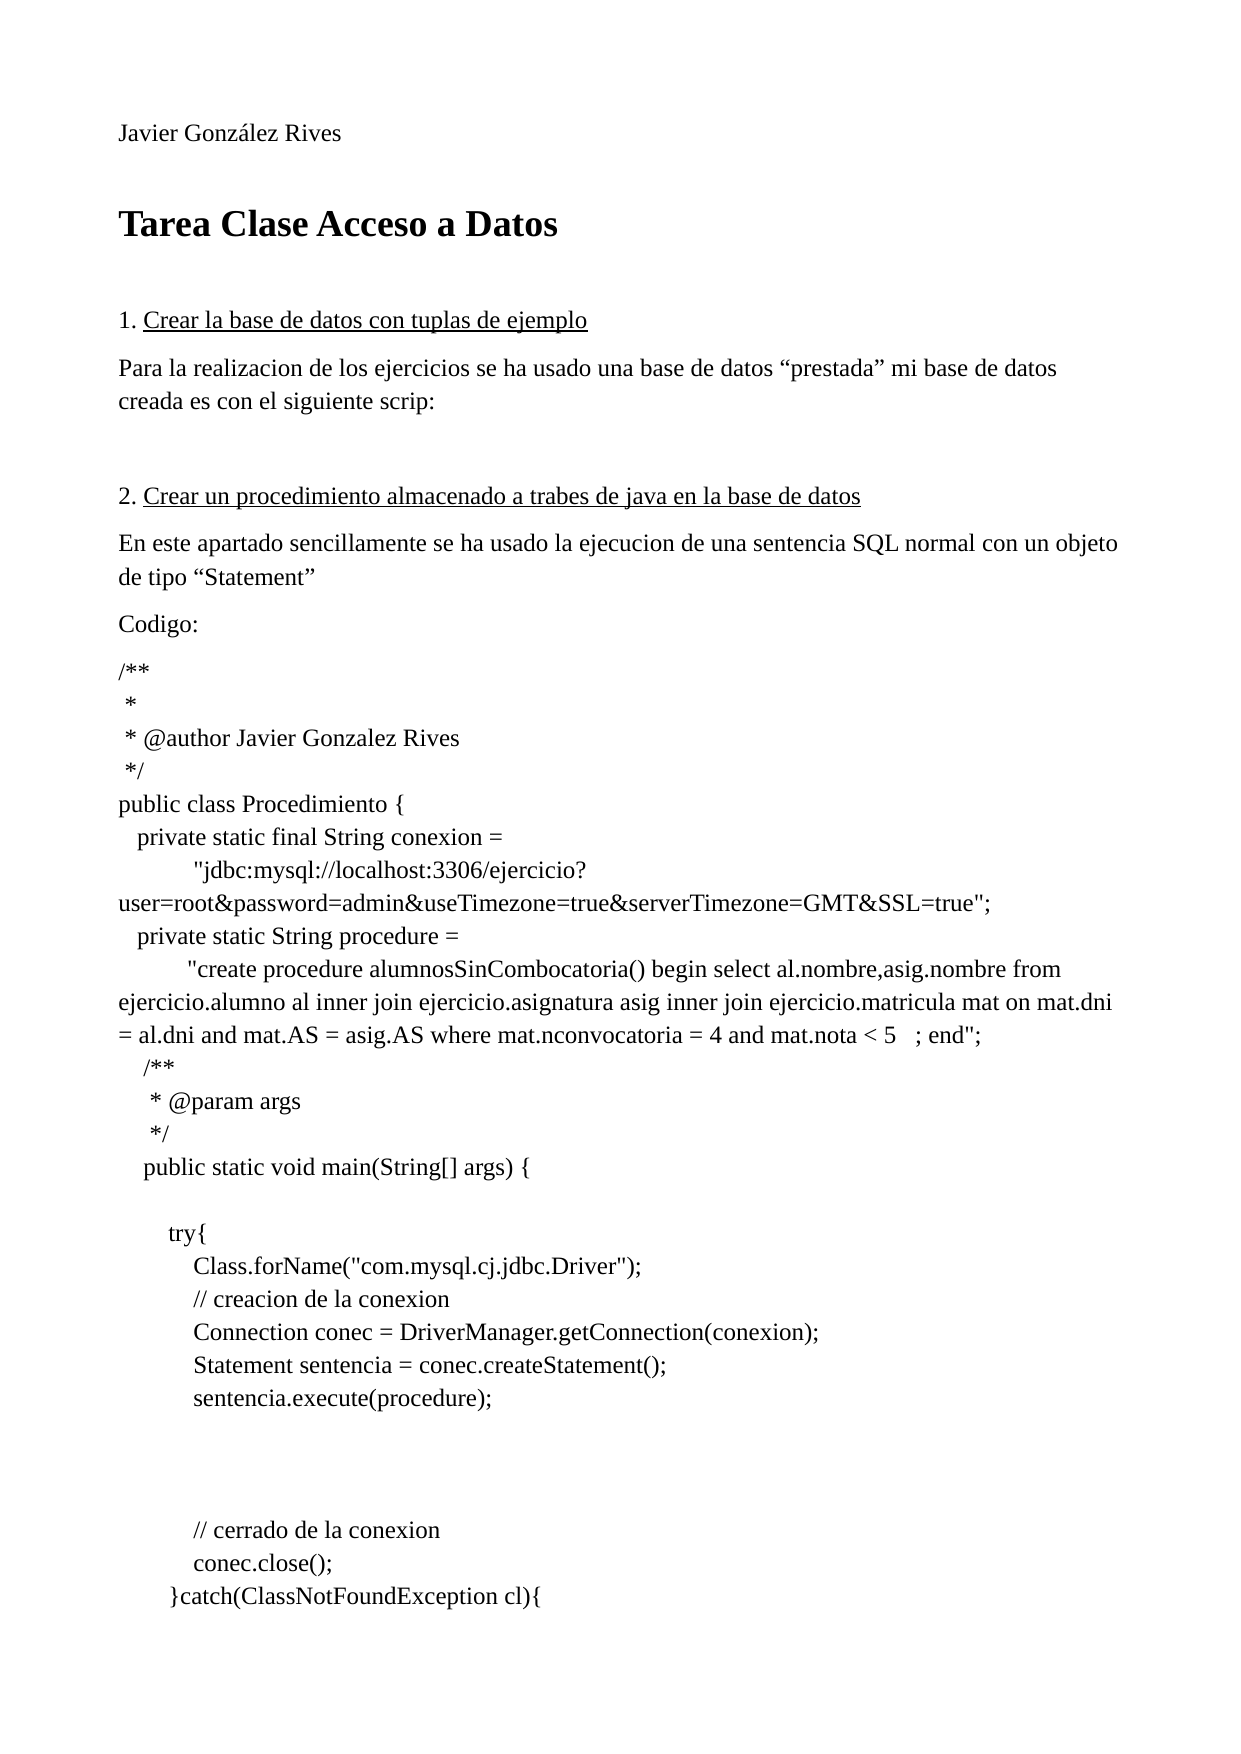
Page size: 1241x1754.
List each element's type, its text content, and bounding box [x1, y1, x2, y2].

text */ [118, 1119, 1122, 1148]
text "create procedure alumnosSinCombocatoria() begin select al.nombre,asig.nombre from ejercicio.alumno al inner join ejercicio.asignatura asig inner join ejercicio.matricula mat on mat.dni = al.dni and mat.AS = asig.AS where mat.nconvocatoria = 4 and mat.nota < 5 ; end"; [118, 954, 1122, 1049]
text // creacion de la conexion [118, 1284, 1122, 1313]
text /** [118, 1053, 1122, 1082]
text Codigo: [118, 609, 1122, 638]
text En este apartado sencillamente se ha usado la ejecucion de una sentencia SQL normal con un objeto de tipo “Statement” [118, 528, 1122, 590]
text private static final String conexion = [118, 822, 1122, 851]
text public static void main(String[] args) { [118, 1152, 1122, 1181]
text /** [118, 657, 1122, 686]
text * [118, 690, 1122, 718]
text sentencia.execute(procedure); [118, 1383, 1122, 1412]
text // cerrado de la conexion [118, 1515, 1122, 1544]
text conec.close(); [118, 1548, 1122, 1577]
text 1. Crear la base de datos con tuplas de ejemplo [118, 305, 1122, 334]
text 2. Crear un procedimiento almacenado a trabes de java en la base de datos [118, 481, 1122, 510]
text "jdbc:mysql://localhost:3306/ejercicio?user=root&password=admin&useTimezone=true&serverTimezone=GMT&SSL=true"; [118, 855, 1122, 917]
text */ [118, 756, 1122, 784]
text private static String procedure = [118, 921, 1122, 950]
text Connection conec = DriverManager.getConnection(conexion); [118, 1317, 1122, 1346]
text public class Procedimiento { [118, 789, 1122, 818]
text try{ [118, 1218, 1122, 1247]
subtitle Tarea Clase Acceso a Datos [118, 201, 1122, 245]
text }catch(ClassNotFoundException cl){ [118, 1581, 1122, 1610]
text Statement sentencia = conec.createStatement(); [118, 1350, 1122, 1379]
text * @author Javier Gonzalez Rives [118, 723, 1122, 752]
text Class.forName("com.mysql.cj.jdbc.Driver"); [118, 1251, 1122, 1280]
text Para la realizacion de los ejercicios se ha usado una base de datos “prestada” mi base de datos creada es con el siguiente scrip: [118, 353, 1122, 414]
text * @param args [118, 1086, 1122, 1115]
